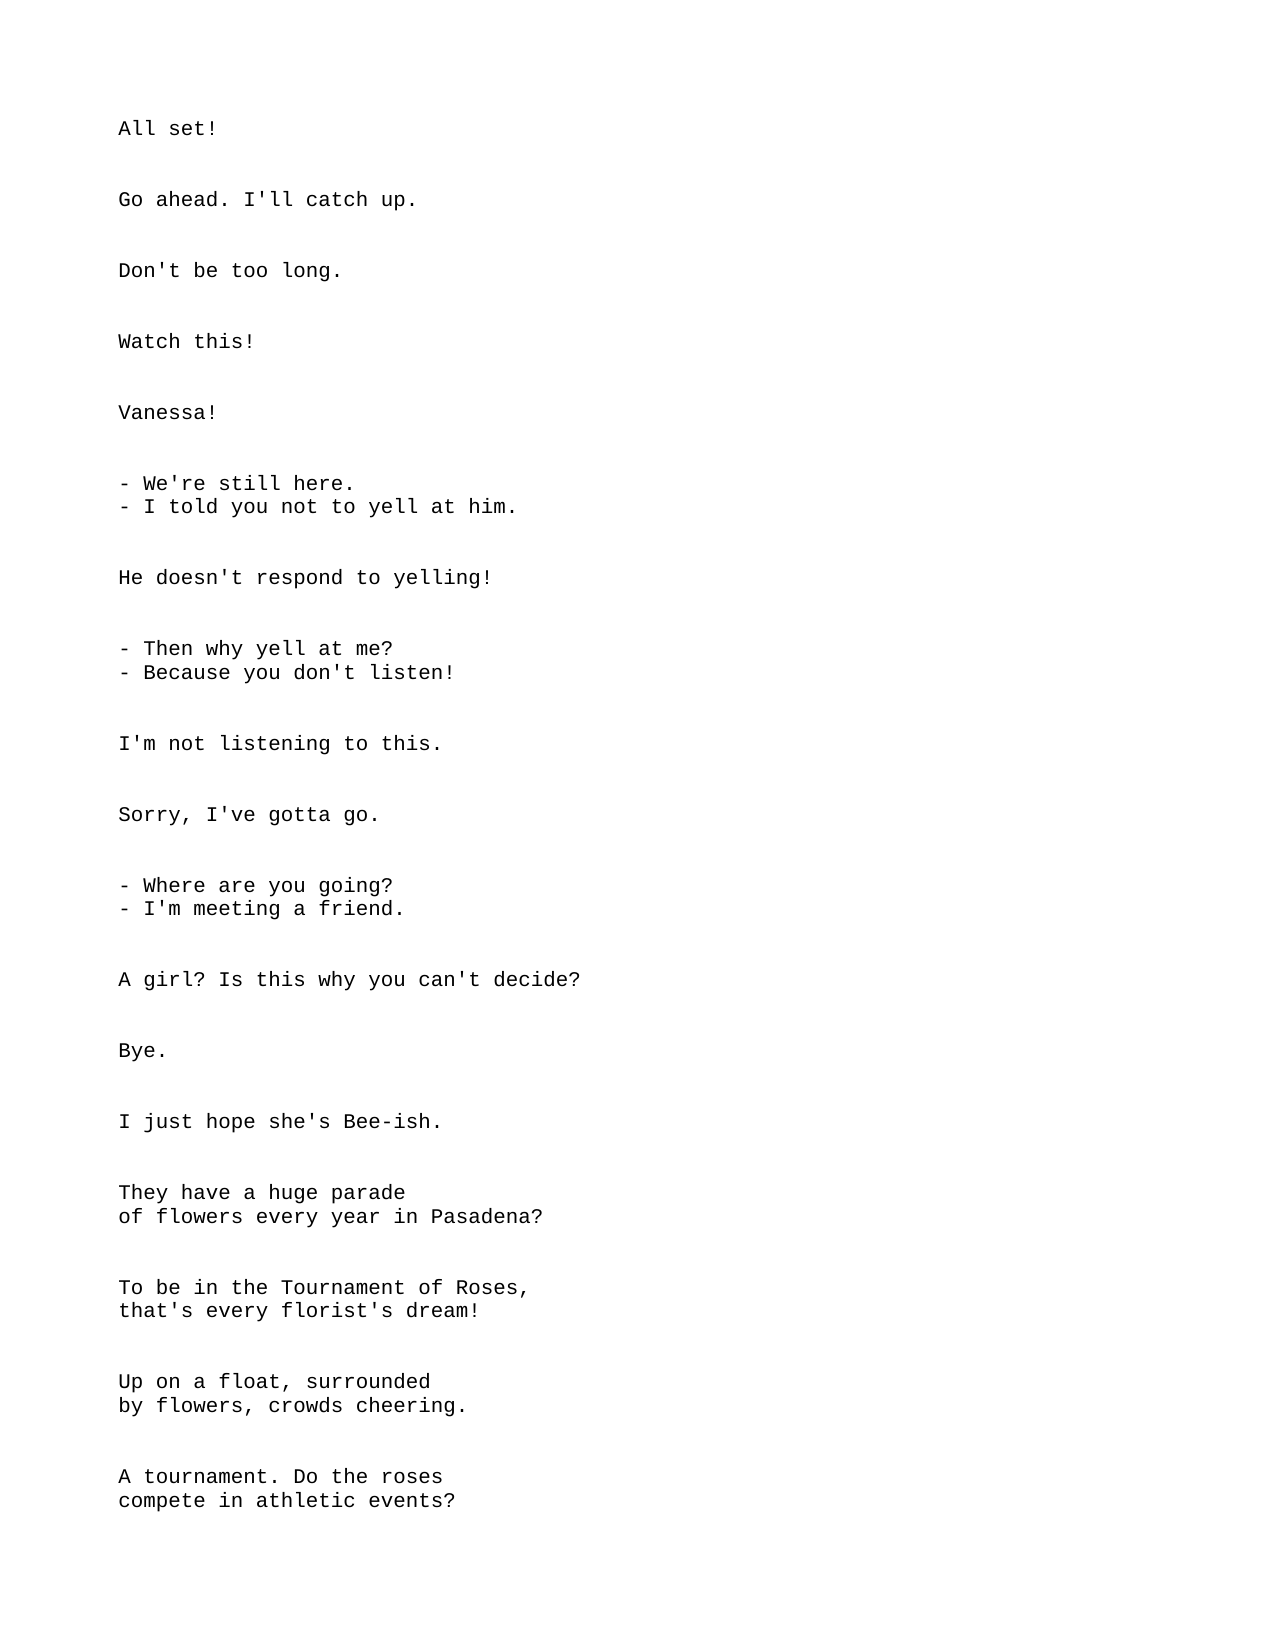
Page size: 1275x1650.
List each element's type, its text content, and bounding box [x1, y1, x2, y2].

text Sorry, I've gotta go. [118, 804, 1157, 827]
text - We're still here. [118, 473, 1157, 496]
text by flowers, crowds cheering. [118, 1395, 1157, 1419]
text A girl? Is this why you can't decide? [118, 969, 1157, 993]
text Watch this! [118, 331, 1157, 354]
text compete in athletic events? [118, 1489, 1157, 1513]
text that's every florist's dream! [118, 1300, 1157, 1324]
text To be in the Tournament of Roses, [118, 1277, 1157, 1300]
text - Then why yell at me? [118, 638, 1157, 662]
text - Where are you going? [118, 875, 1157, 898]
text Up on a float, surrounded [118, 1371, 1157, 1395]
text They have a huge parade [118, 1182, 1157, 1206]
text He doesn't respond to yelling! [118, 567, 1157, 591]
text A tournament. Do the roses [118, 1466, 1157, 1489]
text All set! [118, 118, 1157, 142]
text Bye. [118, 1040, 1157, 1064]
text - I told you not to yell at him. [118, 496, 1157, 520]
text of flowers every year in Pasadena? [118, 1206, 1157, 1229]
text - I'm meeting a friend. [118, 898, 1157, 922]
text I just hope she's Bee-ish. [118, 1111, 1157, 1135]
text Vanessa! [118, 402, 1157, 426]
text Go ahead. I'll catch up. [118, 189, 1157, 213]
text - Because you don't listen! [118, 662, 1157, 686]
text Don't be too long. [118, 260, 1157, 284]
text I'm not listening to this. [118, 733, 1157, 757]
